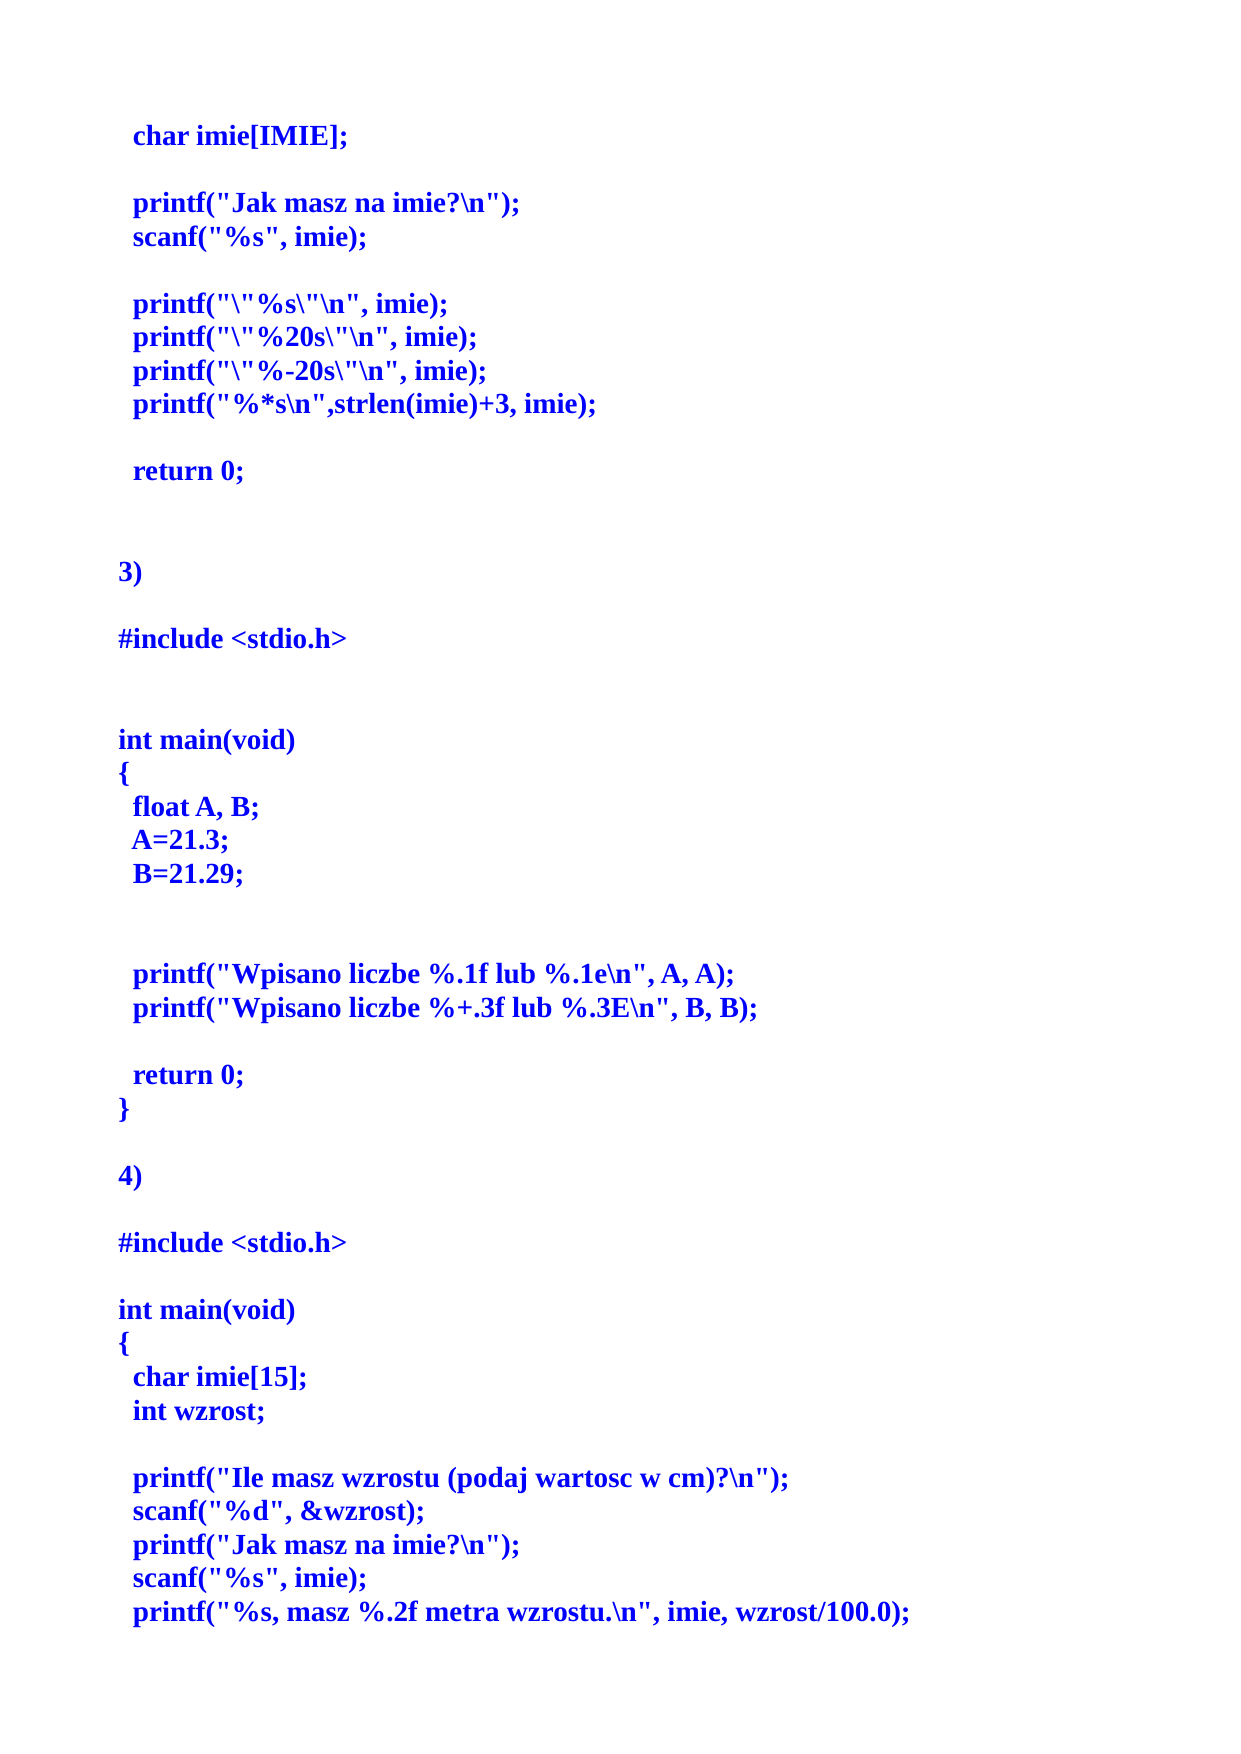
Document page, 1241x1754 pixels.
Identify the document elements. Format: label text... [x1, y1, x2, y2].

text } [118, 1091, 1122, 1124]
text A=21.3; [118, 822, 1122, 856]
text printf("Ile masz wzrostu (podaj wartosc w cm)?\n"); [118, 1460, 1122, 1493]
text int main(void) [118, 1292, 1122, 1326]
text char imie[15]; [118, 1359, 1122, 1393]
text { [118, 1326, 1122, 1359]
text printf("\"%20s\"\n", imie); [118, 319, 1122, 353]
text printf("Jak masz na imie?\n"); [118, 1527, 1122, 1560]
text 4) [118, 1158, 1122, 1191]
text scanf("%s", imie); [118, 1560, 1122, 1594]
text printf("Jak masz na imie?\n"); [118, 185, 1122, 219]
text #include <stdio.h> [118, 621, 1122, 655]
text scanf("%d", &wzrost); [118, 1493, 1122, 1527]
text int wzrost; [118, 1393, 1122, 1426]
text char imie[IMIE]; [118, 118, 1122, 152]
text return 0; [118, 1057, 1122, 1091]
text { [118, 755, 1122, 789]
text 3) [118, 554, 1122, 588]
text float A, B; [118, 789, 1122, 822]
text scanf("%s", imie); [118, 219, 1122, 252]
text #include <stdio.h> [118, 1225, 1122, 1258]
text int main(void) [118, 722, 1122, 755]
text printf("\"%s\"\n", imie); [118, 286, 1122, 319]
text printf("\"%-20s\"\n", imie); [118, 353, 1122, 386]
text printf("Wpisano liczbe %.1f lub %.1e\n", A, A); [118, 957, 1122, 990]
text printf("%s, masz %.2f metra wzrostu.\n", imie, wzrost/100.0); [118, 1594, 1122, 1627]
text B=21.29; [118, 856, 1122, 889]
text return 0; [118, 453, 1122, 487]
text printf("Wpisano liczbe %+.3f lub %.3E\n", B, B); [118, 990, 1122, 1024]
text printf("%*s\n",strlen(imie)+3, imie); [118, 386, 1122, 420]
